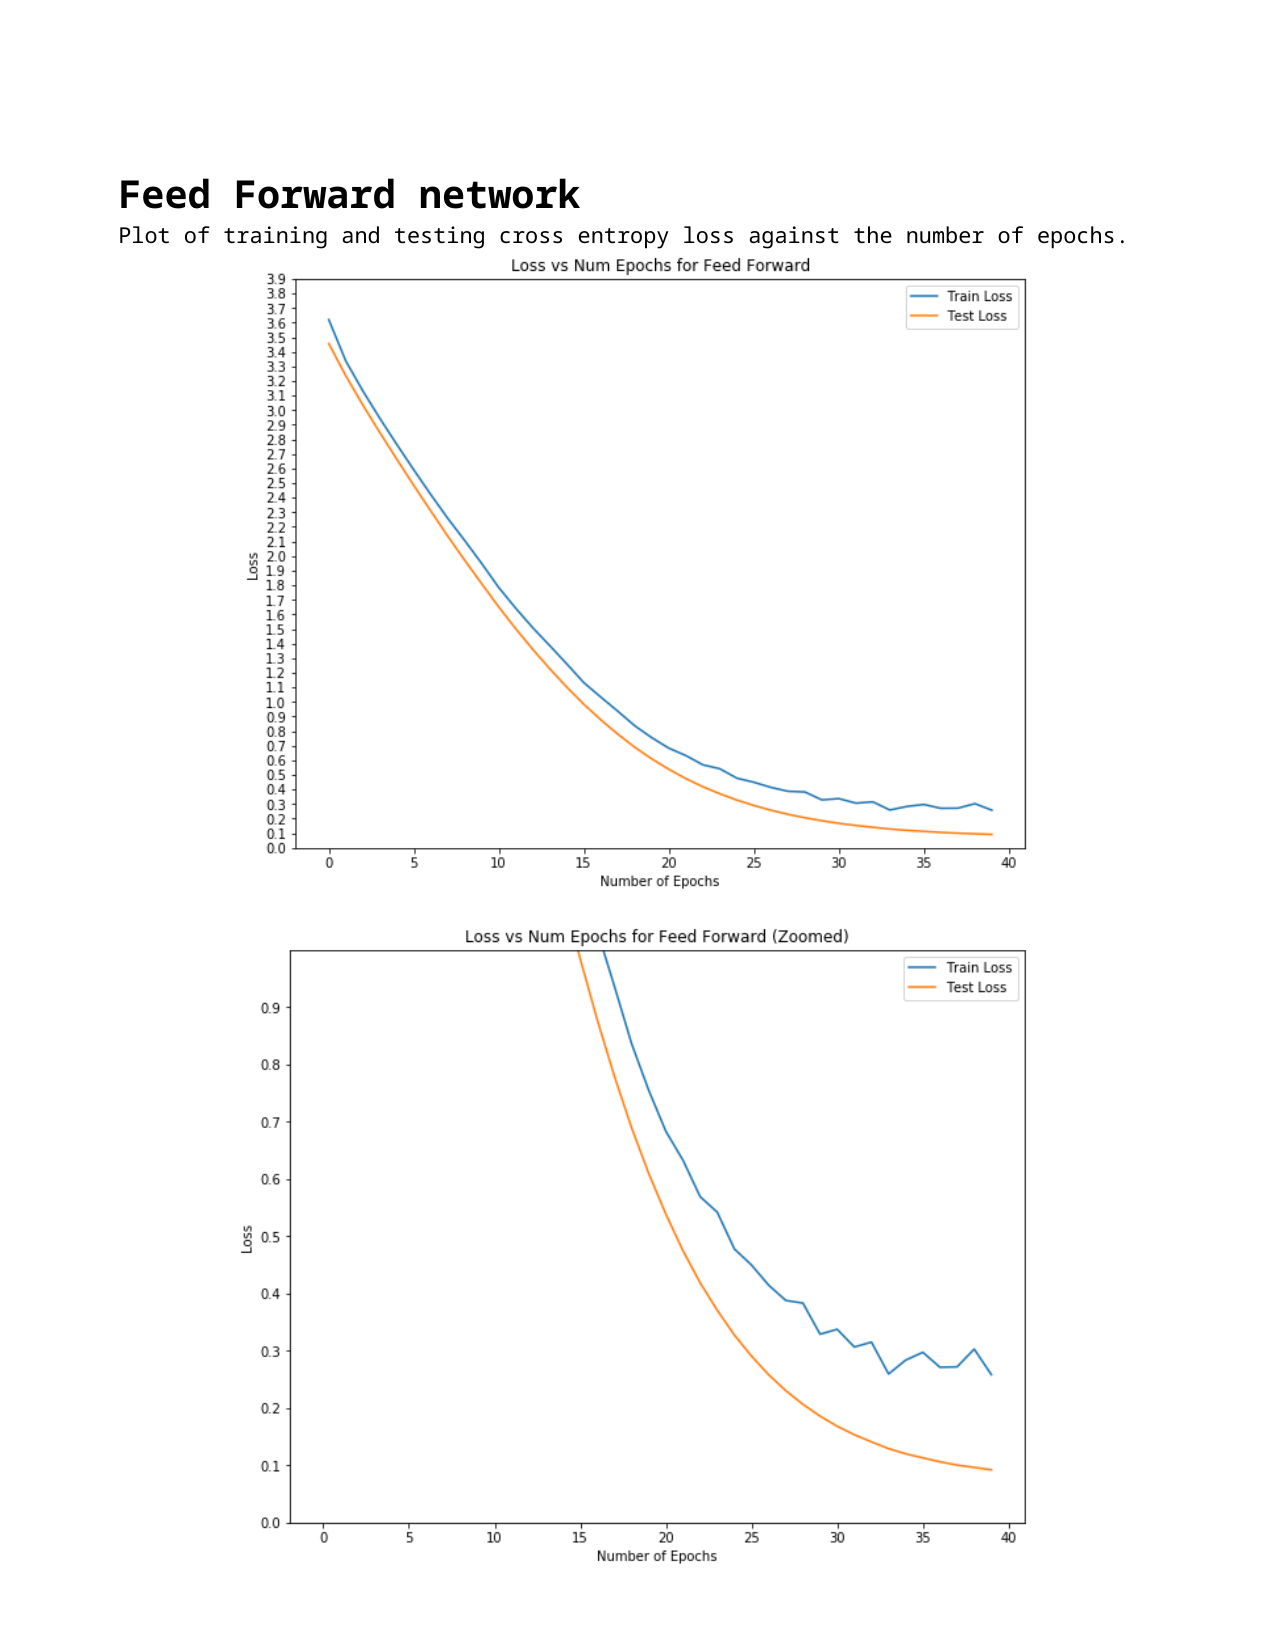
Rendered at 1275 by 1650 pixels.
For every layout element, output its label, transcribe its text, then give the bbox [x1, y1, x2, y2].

text Feed Forward network [118, 168, 1157, 220]
picture [232, 920, 1038, 1573]
picture [238, 250, 1038, 898]
text Plot of training and testing cross entropy loss against the number of epochs. [118, 220, 1157, 250]
